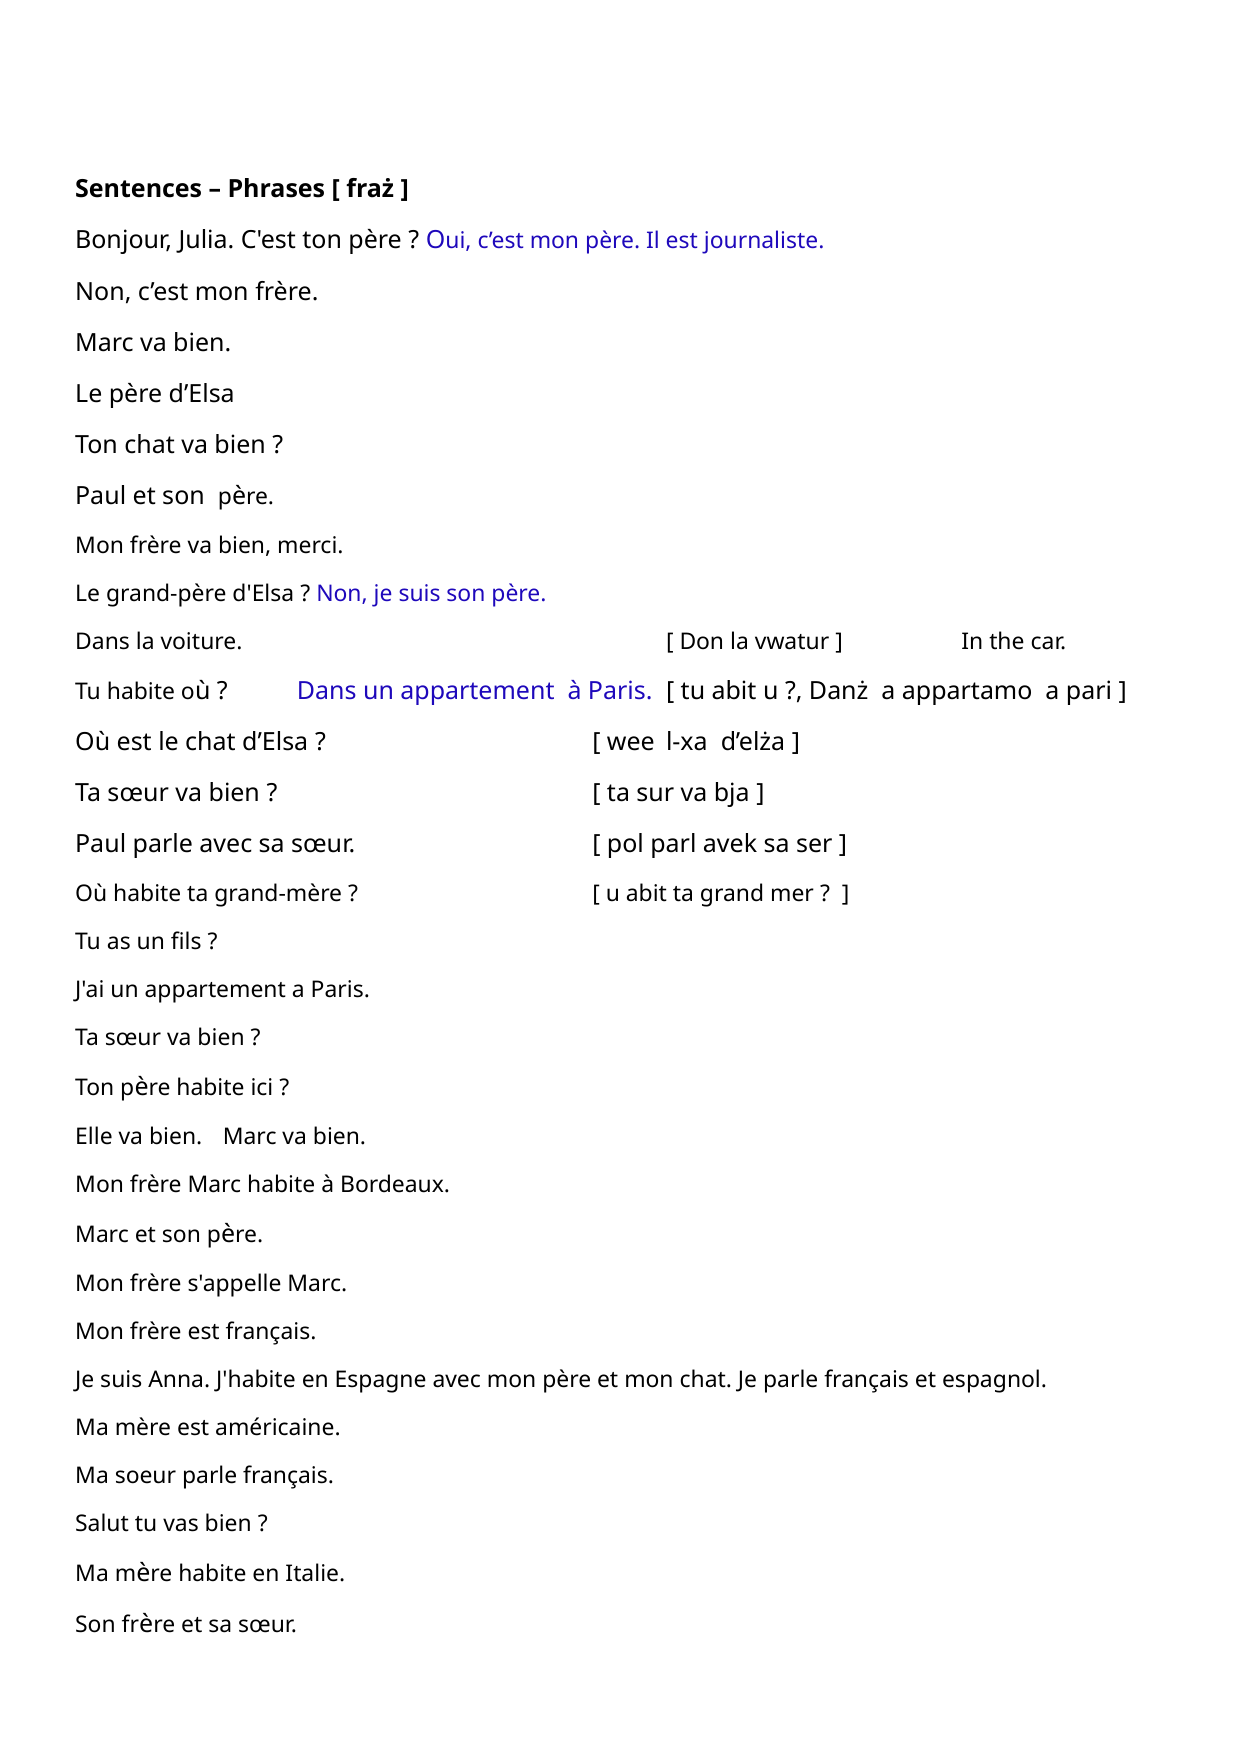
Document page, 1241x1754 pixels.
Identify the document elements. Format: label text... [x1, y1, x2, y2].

text Bonjour, Julia. C'est ton père ? Oui, c’est mon père. Il est journaliste. [75, 222, 1165, 256]
text Le grand-père d'Elsa ? Non, je suis son père. [75, 577, 1165, 608]
text Je suis Anna. J'habite en Espagne avec mon père et mon chat. Je parle français et espagnol. [75, 1363, 1165, 1394]
text Ma soeur parle français. [75, 1459, 1165, 1490]
text Le père d’Elsa [75, 375, 1165, 409]
text Mon frère est français. [75, 1315, 1165, 1346]
text Où habite ta grand-mère ? [ u abit ta grand mer ? ] [75, 877, 1165, 908]
text Tu habite où ? Dans un appartement à Paris. [ tu abit u ?, Danż a appartamo a pari ] [75, 673, 1165, 707]
text Mon frère Marc habite à Bordeaux. [75, 1168, 1165, 1199]
text Ton père habite ici ? [75, 1069, 1165, 1103]
text Elle va bien. Marc va bien. [75, 1120, 1165, 1151]
text Mon frère s'appelle Marc. [75, 1267, 1165, 1298]
text Où est le chat d’Elsa ? [ wee l-xa d’elża ] [75, 724, 1165, 758]
text Tu as un fils ? [75, 925, 1165, 956]
text Son frère et sa sœur. [75, 1606, 1165, 1640]
text Marc et son père. [75, 1216, 1165, 1250]
text Dans la voiture. [ Don la vwatur ] In the car. [75, 625, 1165, 656]
text Non, c’est mon frère. [75, 273, 1165, 307]
text Mon frère va bien, merci. [75, 529, 1165, 560]
text Ton chat va bien ? [75, 427, 1165, 461]
text Paul et son père. [75, 478, 1165, 512]
text Sentences – Phrases [ fraż ] [75, 171, 1165, 205]
text Marc va bien. [75, 324, 1165, 358]
text Paul parle avec sa sœur. [ pol parl avek sa ser ] [75, 826, 1165, 860]
text Ta sœur va bien ? [75, 1021, 1165, 1052]
text Ma mère habite en Italie. [75, 1554, 1165, 1588]
text Salut tu vas bien ? [75, 1507, 1165, 1538]
text Ta sœur va bien ? [ ta sur va bja ] [75, 775, 1165, 809]
text Ma mère est américaine. [75, 1411, 1165, 1442]
text J'ai un appartement a Paris. [75, 973, 1165, 1004]
